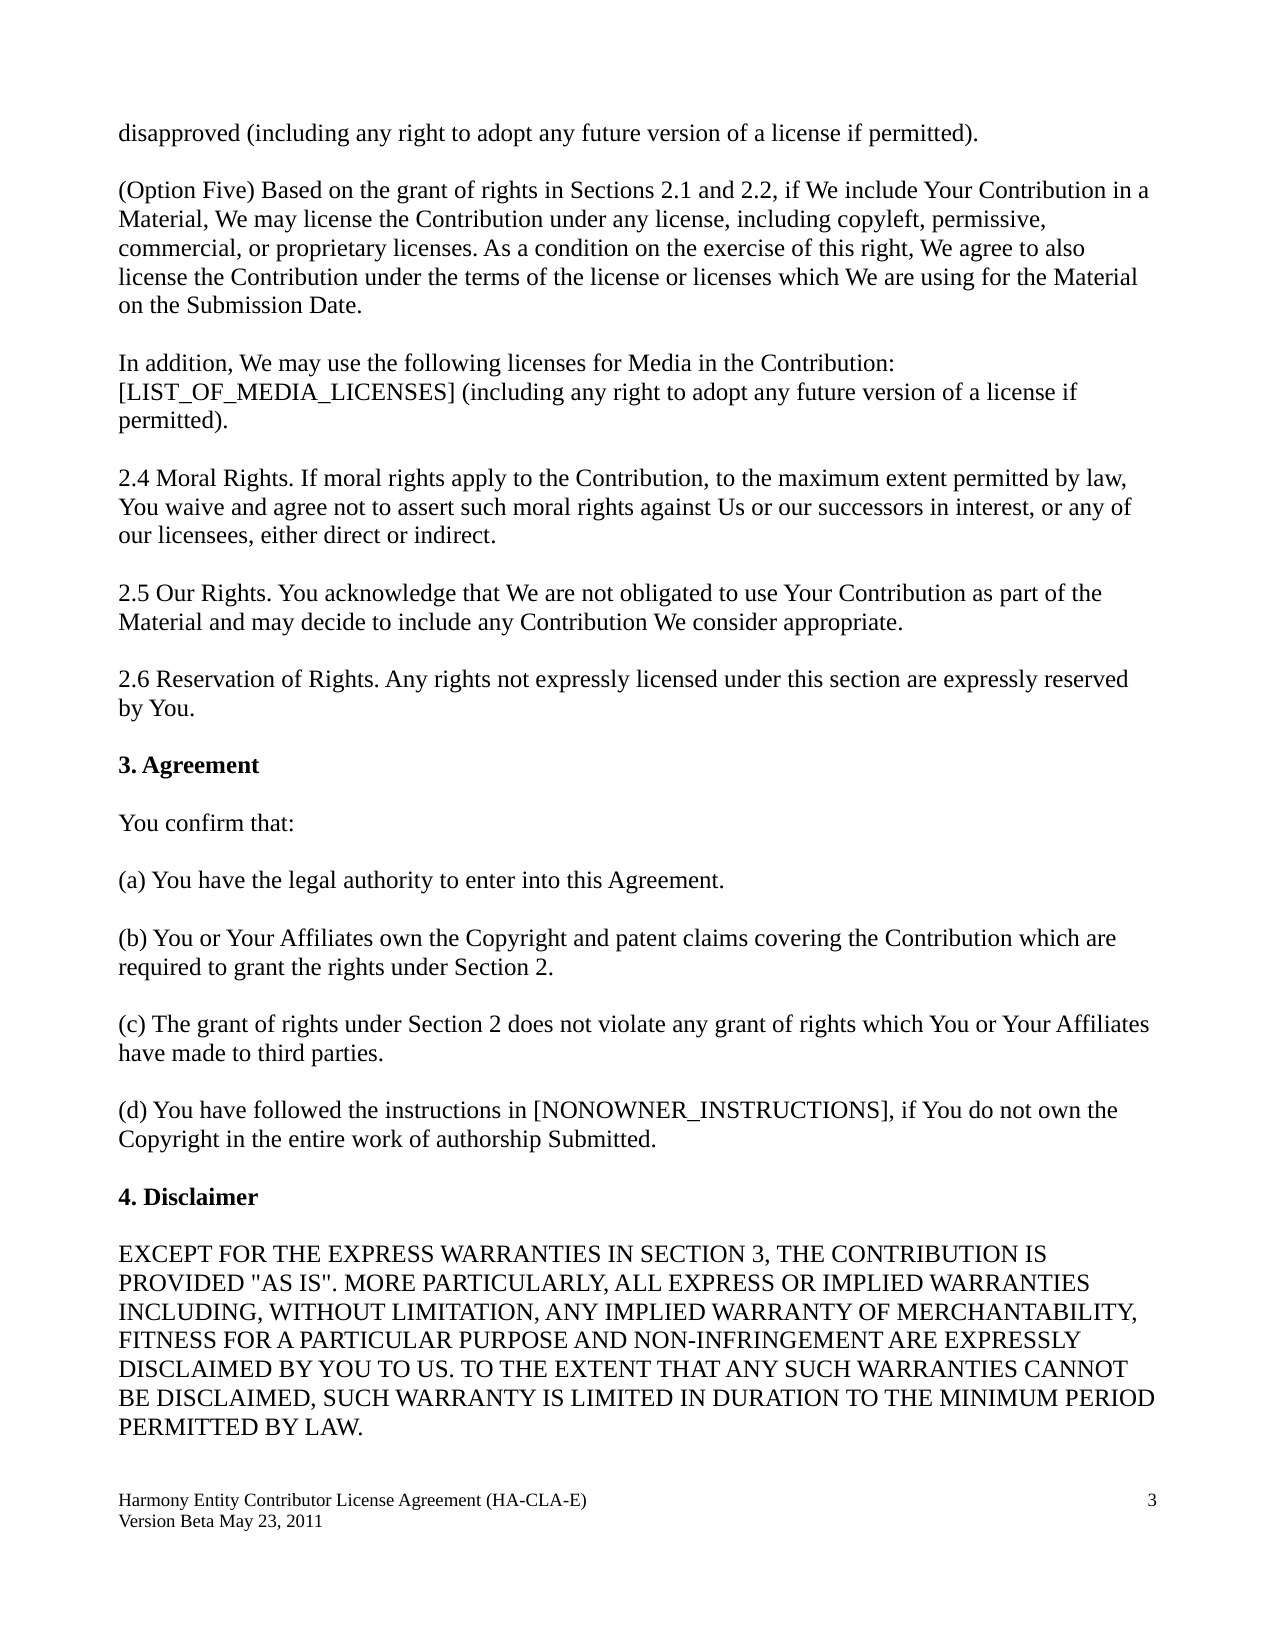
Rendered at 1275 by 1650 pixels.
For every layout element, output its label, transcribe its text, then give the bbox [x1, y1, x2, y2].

text (b) You or Your Affiliates own the Copyright and patent claims covering the Contribution which are required to grant the rights under Section 2. [118, 923, 1157, 981]
text (d) You have followed the instructions in [NONOWNER_INSTRUCTIONS], if You do not own the Copyright in the entire work of authorship Submitted. [118, 1096, 1157, 1153]
text disapproved (including any right to adopt any future version of a license if permitted). [118, 118, 1157, 147]
text 2.4 Moral Rights. If moral rights apply to the Contribution, to the maximum extent permitted by law, You waive and agree not to assert such moral rights against Us or our successors in interest, or any of our licensees, either direct or indirect. [118, 463, 1157, 549]
text In addition, We may use the following licenses for Media in the Contribution: [LIST_OF_MEDIA_LICENSES] (including any right to adopt any future version of a license if permitted). [118, 348, 1157, 434]
text 3. Agreement [118, 751, 1157, 779]
text 2.6 Reservation of Rights. Any rights not expressly licensed under this section are expressly reserved by You. [118, 664, 1157, 722]
text 4. Disclaimer [118, 1182, 1157, 1211]
text You confirm that: [118, 808, 1157, 837]
text (a) You have the legal authority to enter into this Agreement. [118, 866, 1157, 894]
text (Option Five) Based on the grant of rights in Sections 2.1 and 2.2, if We include Your Contribution in a Material, We may license the Contribution under any license, including copyleft, permissive, commercial, or proprietary licenses. As a condition on the exercise of this right, We agree to also license the Contribution under the terms of the license or licenses which We are using for the Material on the Submission Date. [118, 176, 1157, 319]
text EXCEPT FOR THE EXPRESS WARRANTIES IN SECTION 3, THE CONTRIBUTION IS PROVIDED "AS IS". MORE PARTICULARLY, ALL EXPRESS OR IMPLIED WARRANTIES INCLUDING, WITHOUT LIMITATION, ANY IMPLIED WARRANTY OF MERCHANTABILITY, FITNESS FOR A PARTICULAR PURPOSE AND NON-INFRINGEMENT ARE EXPRESSLY DISCLAIMED BY YOU TO US. TO THE EXTENT THAT ANY SUCH WARRANTIES CANNOT BE DISCLAIMED, SUCH WARRANTY IS LIMITED IN DURATION TO THE MINIMUM PERIOD PERMITTED BY LAW. [118, 1239, 1157, 1441]
text (c) The grant of rights under Section 2 does not violate any grant of rights which You or Your Affiliates have made to third parties. [118, 1009, 1157, 1067]
text 2.5 Our Rights. You acknowledge that We are not obligated to use Your Contribution as part of the Material and may decide to include any Contribution We consider appropriate. [118, 578, 1157, 636]
